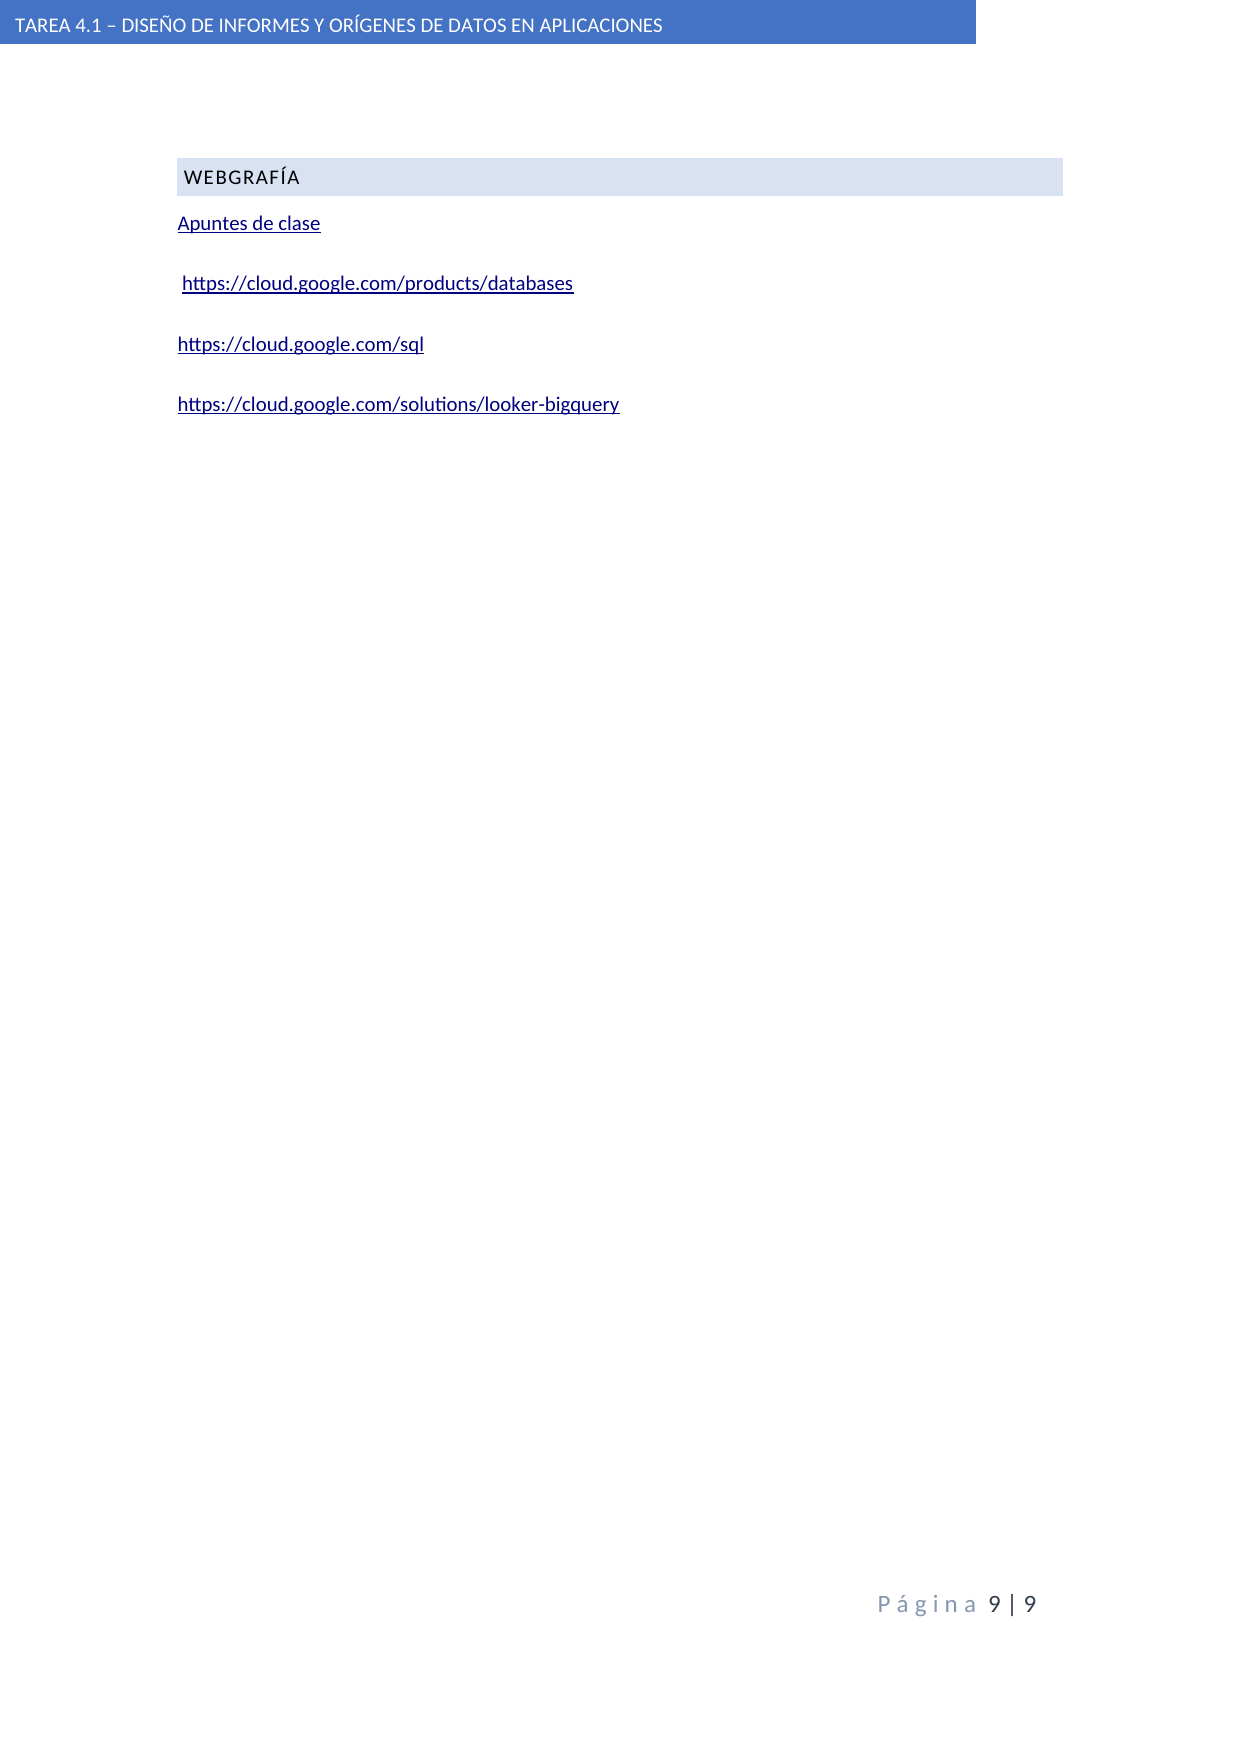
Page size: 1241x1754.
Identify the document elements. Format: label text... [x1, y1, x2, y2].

text https://cloud.google.com/solutions/looker-bigquery​ [177, 391, 1063, 417]
text https://cloud.google.com/products/databases [177, 271, 1063, 296]
subtitle Webgrafía [184, 164, 1057, 190]
text Apuntes de clase [177, 210, 1063, 236]
text https://cloud.google.com/sql​ [177, 331, 1063, 356]
